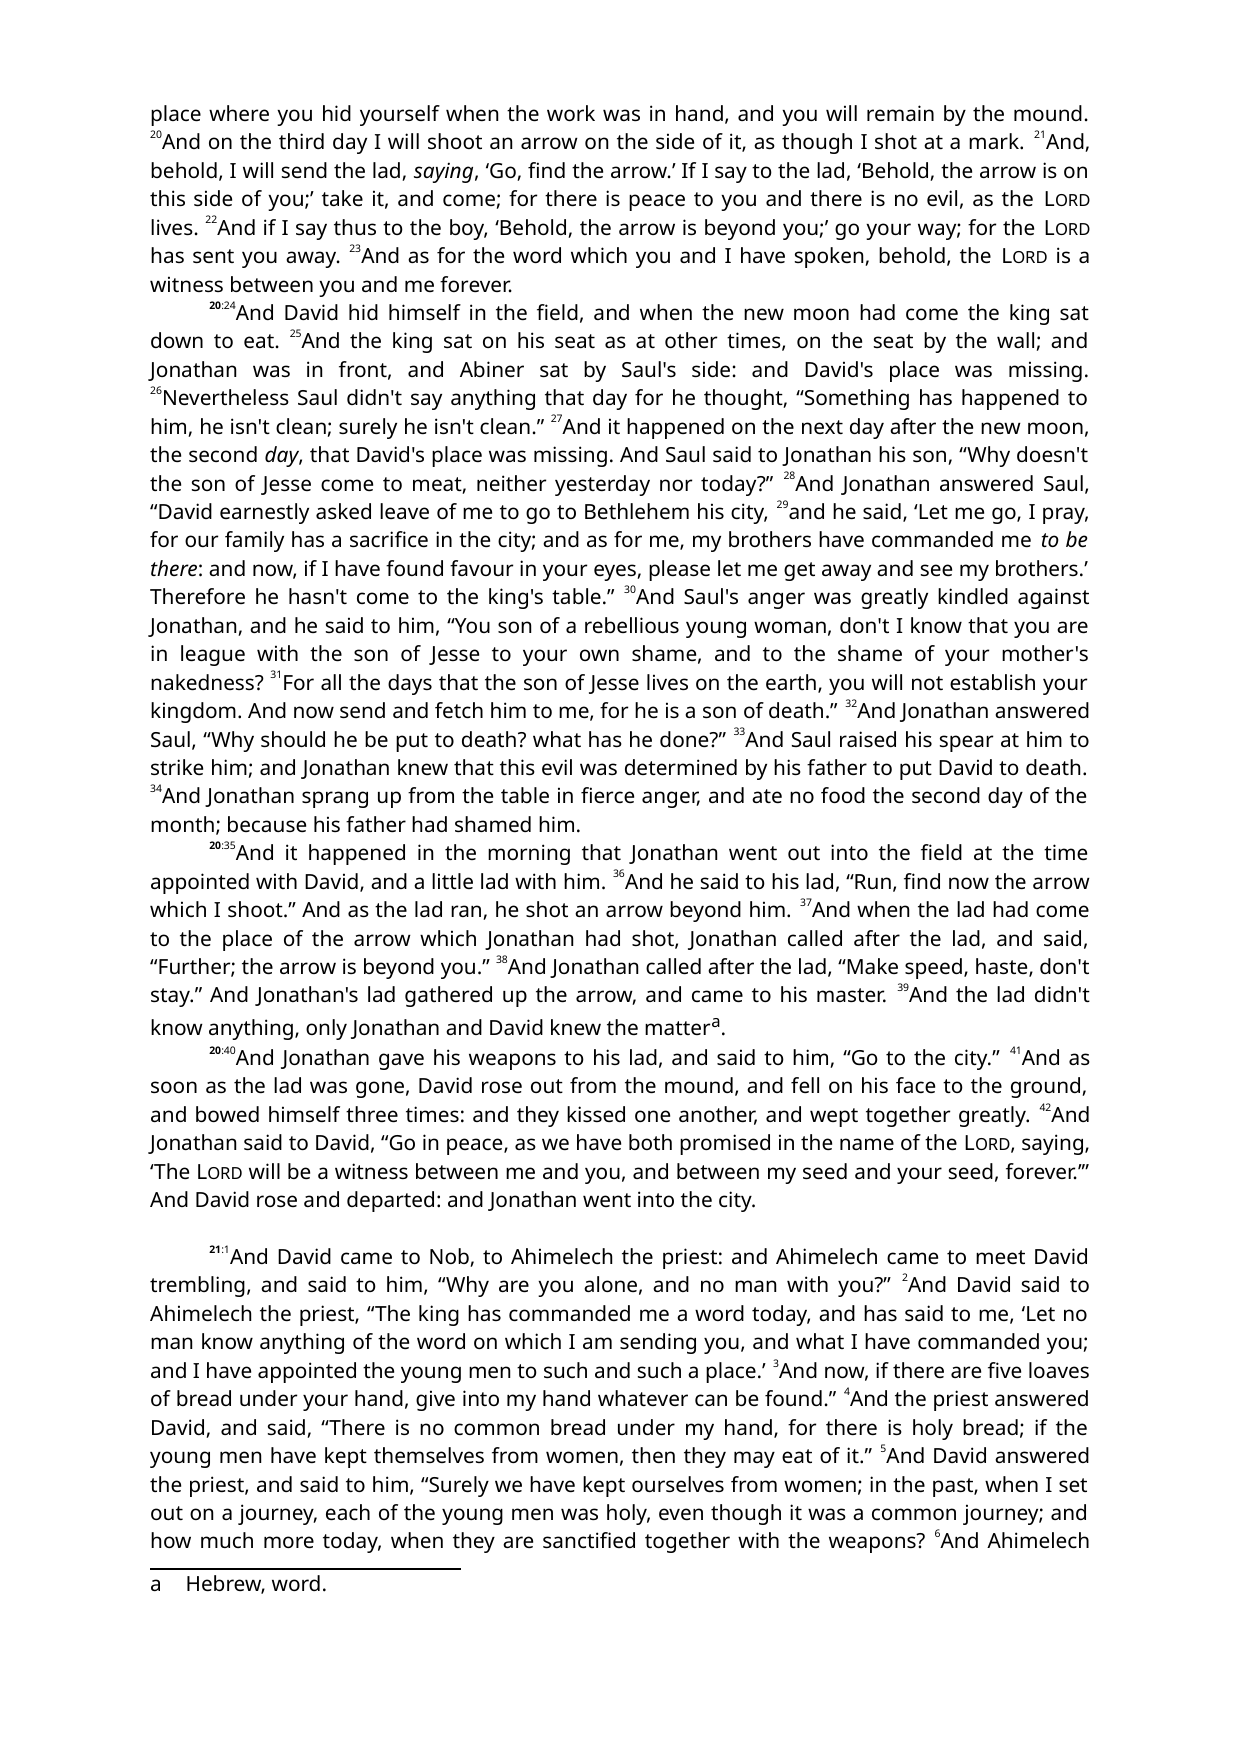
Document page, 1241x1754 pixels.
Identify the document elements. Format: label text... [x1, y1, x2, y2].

text 20:40And Jonathan gave his weapons to his lad, and said to him, “Go to the city.” 41And as soon as the lad was gone, David rose out from the mound, and fell on his face to the ground, and bowed himself three times: and they kissed one another, and wept together greatly. 42And Jonathan said to David, “Go in peace, as we have both promised in the name of the Lord, saying, ‘The Lord will be a witness between me and you, and between my seed and your seed, forever.’” And David rose and departed: and Jonathan went into the city. [150, 1043, 1090, 1214]
text 21:1And David came to Nob, to Ahimelech the priest: and Ahimelech came to meet David trembling, and said to him, “Why are you alone, and no man with you?” 2And David said to Ahimelech the priest, “The king has commanded me a word today, and has said to me, ‘Let no man know anything of the word on which I am sending you, and what I have commanded you; and I have appointed the young men to such and such a place.’ 3And now, if there are five loaves of bread under your hand, give into my hand whatever can be found.” 4And the priest answered David, and said, “There is no common bread under my hand, for there is holy bread; if the young men have kept themselves from women, then they may eat of it.” 5And David answered the priest, and said to him, “Surely we have kept ourselves from women; in the past, when I set out on a journey, each of the young men was holy, even though it was a common journey; and how much more today, when they are sanctified together with the weapons? 6And Ahimelech the priest gave him the bread of the face; for there was no bread there except the bread of the face, that was taken from before the face of the Lord, to put hot bread in the day when it was taken away. [150, 1242, 1090, 1555]
text 20:24And David hid himself in the field, and when the new moon had come the king sat down to eat. 25And the king sat on his seat as at other times, on the seat by the wall; and Jonathan was in front, and Abiner sat by Saul's side: and David's place was missing. 26Nevertheless Saul didn't say anything that day for he thought, “Something has happened to him, he isn't clean; surely he isn't clean.” 27And it happened on the next day after the new moon, the second day, that David's place was missing. And Saul said to Jonathan his son, “Why doesn't the son of Jesse come to meat, neither yesterday nor today?” 28And Jonathan answered Saul, “David earnestly asked leave of me to go to Bethlehem his city, 29and he said, ‘Let me go, I pray, for our family has a sacrifice in the city; and as for me, my brothers have commanded me to be there: and now, if I have found favour in your eyes, please let me get away and see my brothers.’ Therefore he hasn't come to the king's table.” 30And Saul's anger was greatly kindled against Jonathan, and he said to him, “You son of a rebellious young woman, don't I know that you are in league with the son of Jesse to your own shame, and to the shame of your mother's nakedness? 31For all the days that the son of Jesse lives on the earth, you will not establish your kingdom. And now send and fetch him to me, for he is a son of death.” 32And Jonathan answered Saul, “Why should he be put to death? what has he done?” 33And Saul raised his spear at him to strike him; and Jonathan knew that this evil was determined by his father to put David to death. 34And Jonathan sprang up from the table in fierce anger, and ate no food the second day of the month; because his father had shamed him. [150, 298, 1090, 838]
text 20:18And Jonathan said to him, “Tomorrow is the new moon: and you will be missed; because your seat will be missed. 19And since you will be missed on the third day, come to the place where you hid yourself when the work was in hand, and you will remain by the mound. 20And on the third day I will shoot an arrow on the side of it, as though I shot at a mark. 21And, behold, I will send the lad, saying, ‘Go, find the arrow.’ If I say to the lad, ‘Behold, the arrow is on this side of you;’ take it, and come; for there is peace to you and there is no evil, as the Lord lives. 22And if I say thus to the boy, ‘Behold, the arrow is beyond you;’ go your way; for the Lord has sent you away. 23And as for the word which you and I have spoken, behold, the Lord is a witness between you and me forever. [150, 99, 1090, 298]
text Hebrew, word. [150, 1569, 1090, 1597]
text 20:35And it happened in the morning that Jonathan went out into the field at the time appointed with David, and a little lad with him. 36And he said to his lad, “Run, find now the arrow which I shoot.” And as the lad ran, he shot an arrow beyond him. 37And when the lad had come to the place of the arrow which Jonathan had shot, Jonathan called after the lad, and said, “Further; the arrow is beyond you.” 38And Jonathan called after the lad, “Make speed, haste, don't stay.” And Jonathan's lad gathered up the arrow, and came to his master. 39And the lad didn't know anything, only Jonathan and David knew the matter. [150, 838, 1090, 1043]
